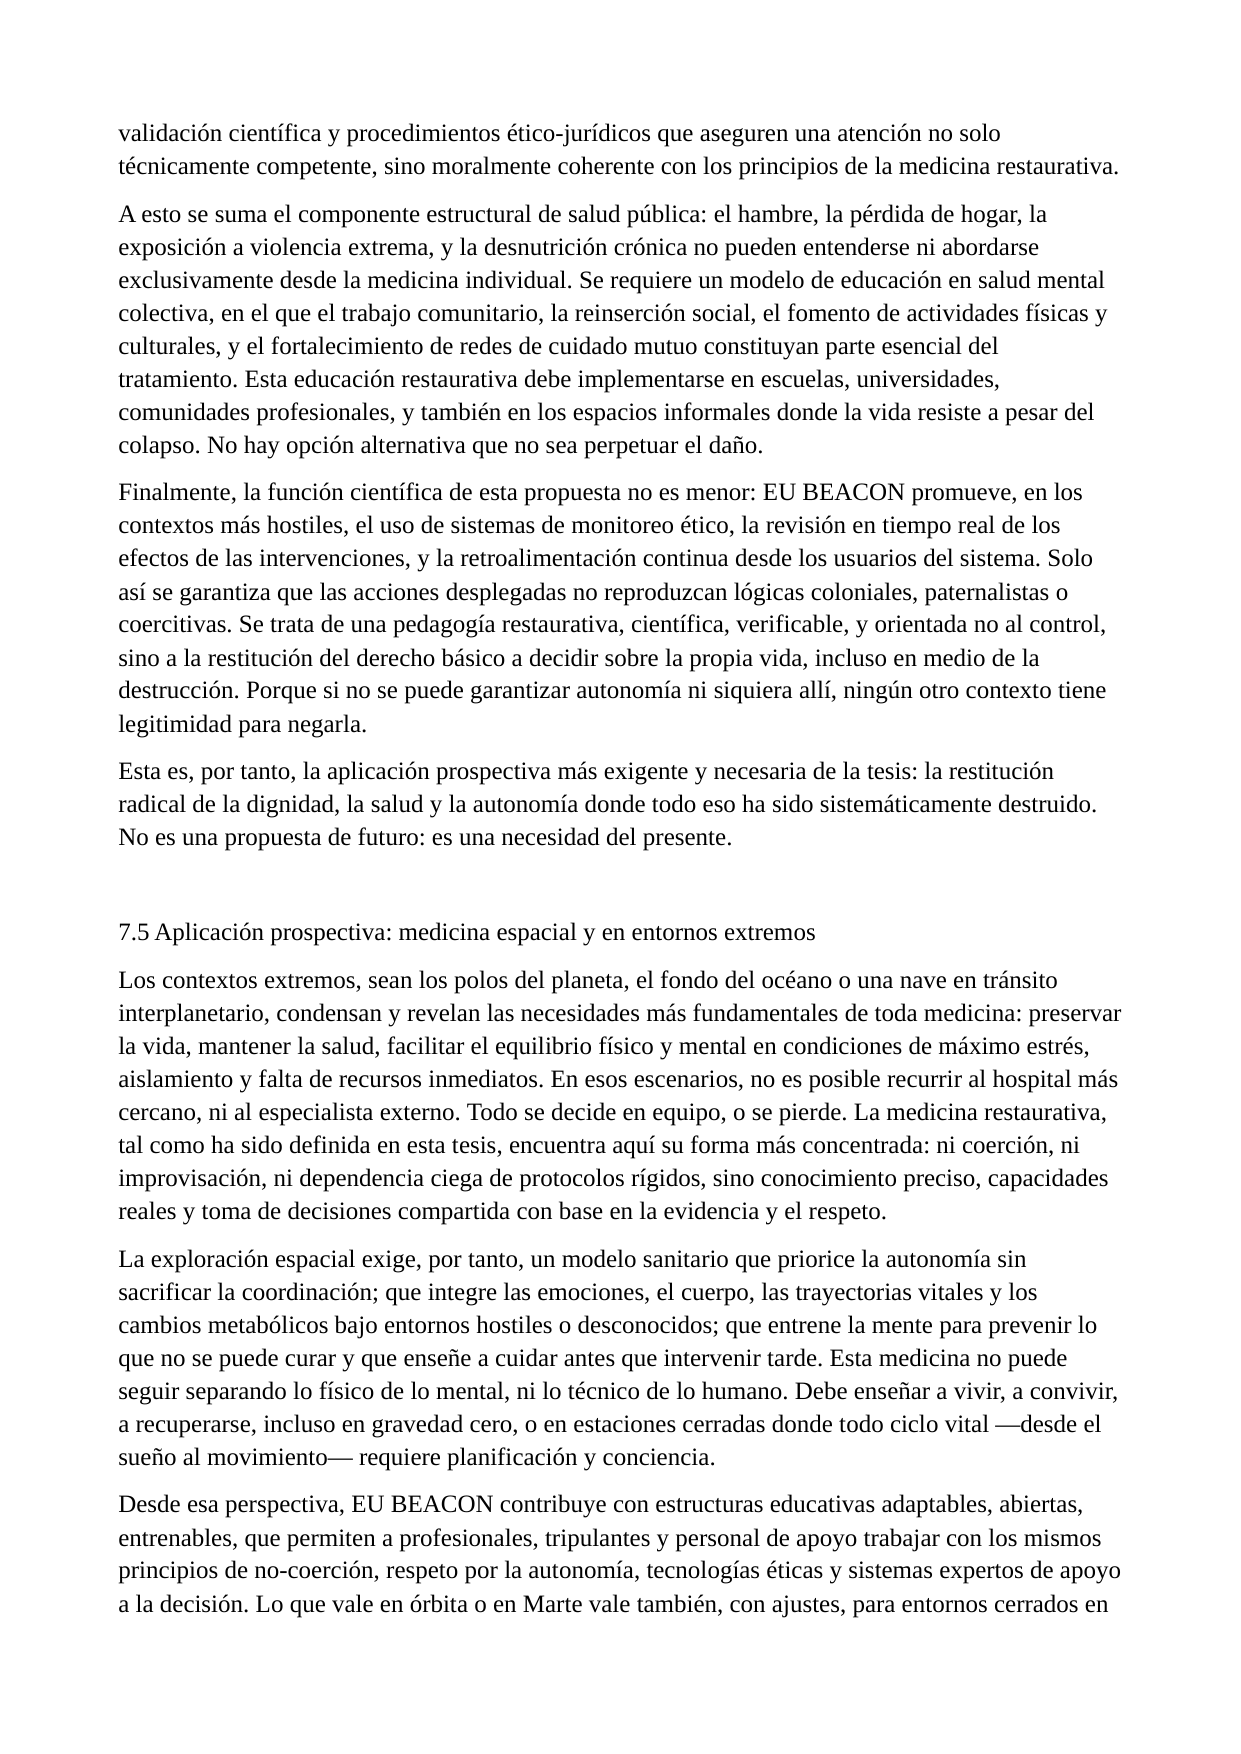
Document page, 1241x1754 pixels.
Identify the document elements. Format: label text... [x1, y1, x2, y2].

text Finalmente, la función científica de esta propuesta no es menor: EU BEACON promueve, en los contextos más hostiles, el uso de sistemas de monitoreo ético, la revisión en tiempo real de los efectos de las intervenciones, y la retroalimentación continua desde los usuarios del sistema. Solo así se garantiza que las acciones desplegadas no reproduzcan lógicas coloniales, paternalistas o coercitivas. Se trata de una pedagogía restaurativa, científica, verificable, y orientada no al control, sino a la restitución del derecho básico a decidir sobre la propia vida, incluso en medio de la destrucción. Porque si no se puede garantizar autonomía ni siquiera allí, ningún otro contexto tiene legitimidad para negarla. [118, 477, 1122, 737]
text Desde esa perspectiva, EU BEACON contribuye con estructuras educativas adaptables, abiertas, entrenables, que permiten a profesionales, tripulantes y personal de apoyo trabajar con los mismos principios de no-coerción, respeto por la autonomía, tecnologías éticas y sistemas expertos de apoyo a la decisión. Lo que vale en órbita o en Marte vale también, con ajustes, para entornos cerrados en [118, 1489, 1122, 1617]
text La exploración espacial exige, por tanto, un modelo sanitario que priorice la autonomía sin sacrificar la coordinación; que integre las emociones, el cuerpo, las trayectorias vitales y los cambios metabólicos bajo entornos hostiles o desconocidos; que entrene la mente para prevenir lo que no se puede curar y que enseñe a cuidar antes que intervenir tarde. Esta medicina no puede seguir separando lo físico de lo mental, ni lo técnico de lo humano. Debe enseñar a vivir, a convivir, a recuperarse, incluso en gravedad cero, o en estaciones cerradas donde todo ciclo vital —desde el sueño al movimiento— requiere planificación y conciencia. [118, 1244, 1122, 1471]
text Los contextos extremos, sean los polos del planeta, el fondo del océano o una nave en tránsito interplanetario, condensan y revelan las necesidades más fundamentales de toda medicina: preservar la vida, mantener la salud, facilitar el equilibrio físico y mental en condiciones de máximo estrés, aislamiento y falta de recursos inmediatos. En esos escenarios, no es posible recurrir al hospital más cercano, ni al especialista externo. Todo se decide en equipo, o se pierde. La medicina restaurativa, tal como ha sido definida en esta tesis, encuentra aquí su forma más concentrada: ni coerción, ni improvisación, ni dependencia ciega de protocolos rígidos, sino conocimiento preciso, capacidades reales y toma de decisiones compartida con base en la evidencia y el respeto. [118, 965, 1122, 1225]
text validación científica y procedimientos ético-jurídicos que aseguren una atención no solo técnicamente competente, sino moralmente coherente con los principios de la medicina restaurativa. [118, 118, 1122, 180]
text Esta es, por tanto, la aplicación prospectiva más exigente y necesaria de la tesis: la restitución radical de la dignidad, la salud y la autonomía donde todo eso ha sido sistemáticamente destruido. No es una propuesta de futuro: es una necesidad del presente. [118, 756, 1122, 851]
text A esto se suma el componente estructural de salud pública: el hambre, la pérdida de hogar, la exposición a violencia extrema, y la desnutrición crónica no pueden entenderse ni abordarse exclusivamente desde la medicina individual. Se requiere un modelo de educación en salud mental colectiva, en el que el trabajo comunitario, la reinserción social, el fomento de actividades físicas y culturales, y el fortalecimiento de redes de cuidado mutuo constituyan parte esencial del tratamiento. Esta educación restaurativa debe implementarse en escuelas, universidades, comunidades profesionales, y también en los espacios informales donde la vida resiste a pesar del colapso. No hay opción alternativa que no sea perpetuar el daño. [118, 199, 1122, 459]
text 7.5 Aplicación prospectiva: medicina espacial y en entornos extremos [118, 917, 1122, 946]
